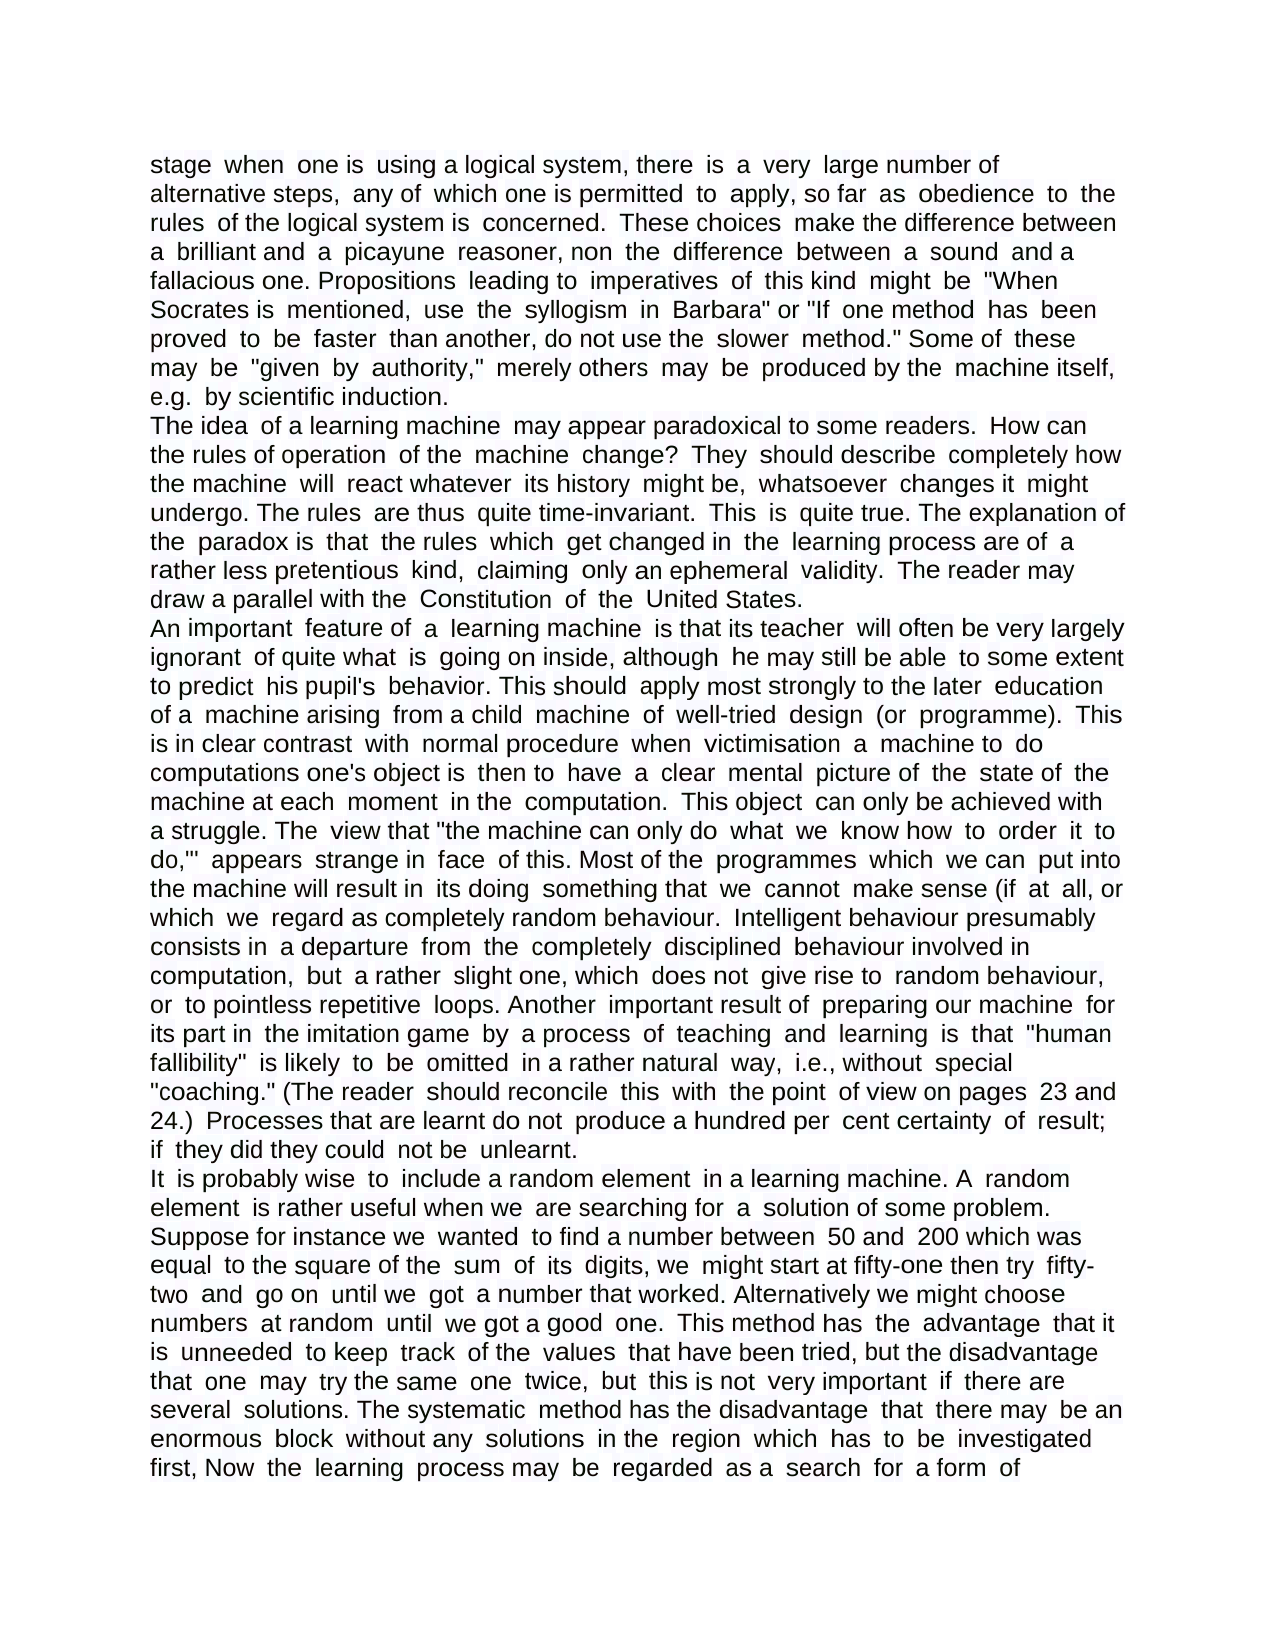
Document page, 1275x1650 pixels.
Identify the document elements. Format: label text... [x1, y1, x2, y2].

text The idea of a learning machine may appear paradoxical to some readers. How can the rules of operation of the machine change? They should describe completely how the machine will react whatever its history might be, whatsoever changes it might undergo. The rules are thus quite time-invariant. This is quite true. The explanation of the paradox is that the rules which get changed in the learning process are of a rather less pretentious kind, claiming only an ephemeral validity. The reader may draw a parallel with the Constitution of the United States. [150, 411, 1125, 613]
text The imperatives that can be obeyed by a machine that has no limbs are bound to be of a rather intellectual character, as in the example (doing homework) given above. important amongst such imperatives will be ones which regulate the order in which the rules of the logical system concerned are to be applied, For at each stage when one is using a logical system, there is a very large number of alternative steps, any of which one is permitted to apply, so far as obedience to the rules of the logical system is concerned. These choices make the difference between a brilliant and a picayune reasoner, non the difference between a sound and a fallacious one. Propositions leading to imperatives of this kind might be "When Socrates is mentioned, use the syllogism in Barbara" or "If one method has been proved to be faster than another, do not use the slower method." Some of these may be "given by authority," merely others may be produced by the machine itself, e.g. by scientific induction. [449, 150, 1125, 411]
text An important feature of a learning machine is that its teacher will often be very largely ignorant of quite what is going on inside, although he may still be able to some extent to predict his pupil's behavior. This should apply most strongly to the later education of a machine arising from a child machine of well-tried design (or programme). This is in clear contrast with normal procedure when victimisation a machine to do computations one's object is then to have a clear mental picture of the state of the machine at each moment in the computation. This object can only be achieved with a struggle. The view that "the machine can only do what we know how to order it to do,"' appears strange in face of this. Most of the programmes which we can put into the machine will result in its doing something that we cannot make sense (if at all, or which we regard as completely random behaviour. Intelligent behaviour presumably consists in a departure from the completely disciplined behaviour involved in computation, but a rather slight one, which does not give rise to random behaviour, or to pointless repetitive loops. Another important result of preparing our machine for its part in the imitation game by a process of teaching and learning is that "human fallibility" is likely to be omitted in a rather natural way, i.e., without special "coaching." (The reader should reconcile this with the point of view on pages 23 and 24.) Processes that are learnt do not produce a hundred per cent certainty of result; if they did they could not be unlearnt. [150, 613, 1125, 1163]
text It is probably wise to include a random element in a learning machine. A random element is rather useful when we are searching for a solution of some problem. Suppose for instance we wanted to find a number between 50 and 200 which was equal to the square of the sum of its digits, we might start at fifty-one then try fifty-two and go on until we got a number that worked. Alternatively we might choose numbers at random until we got a good one. This method has the advantage that it is unneeded to keep track of the values that have been tried, but the disadvantage that one may try the same one twice, but this is not very important if there are several solutions. The systematic method has the disadvantage that there may be an enormous block without any solutions in the region which has to be investigated first, Now the learning process may be regarded as a search for a form of behaviour which will satisfy the teacher (or some other criterion). Since there is probably a very large number of satisfactory solutions the random method seems to be better than the systematic. It should be noticed that it is used in the analogous process of evolution. But there the systematic method is not possible. How could one keep track of the different genetical combinations that had been tried, so as to avoid trying them again? [150, 1163, 1125, 1482]
